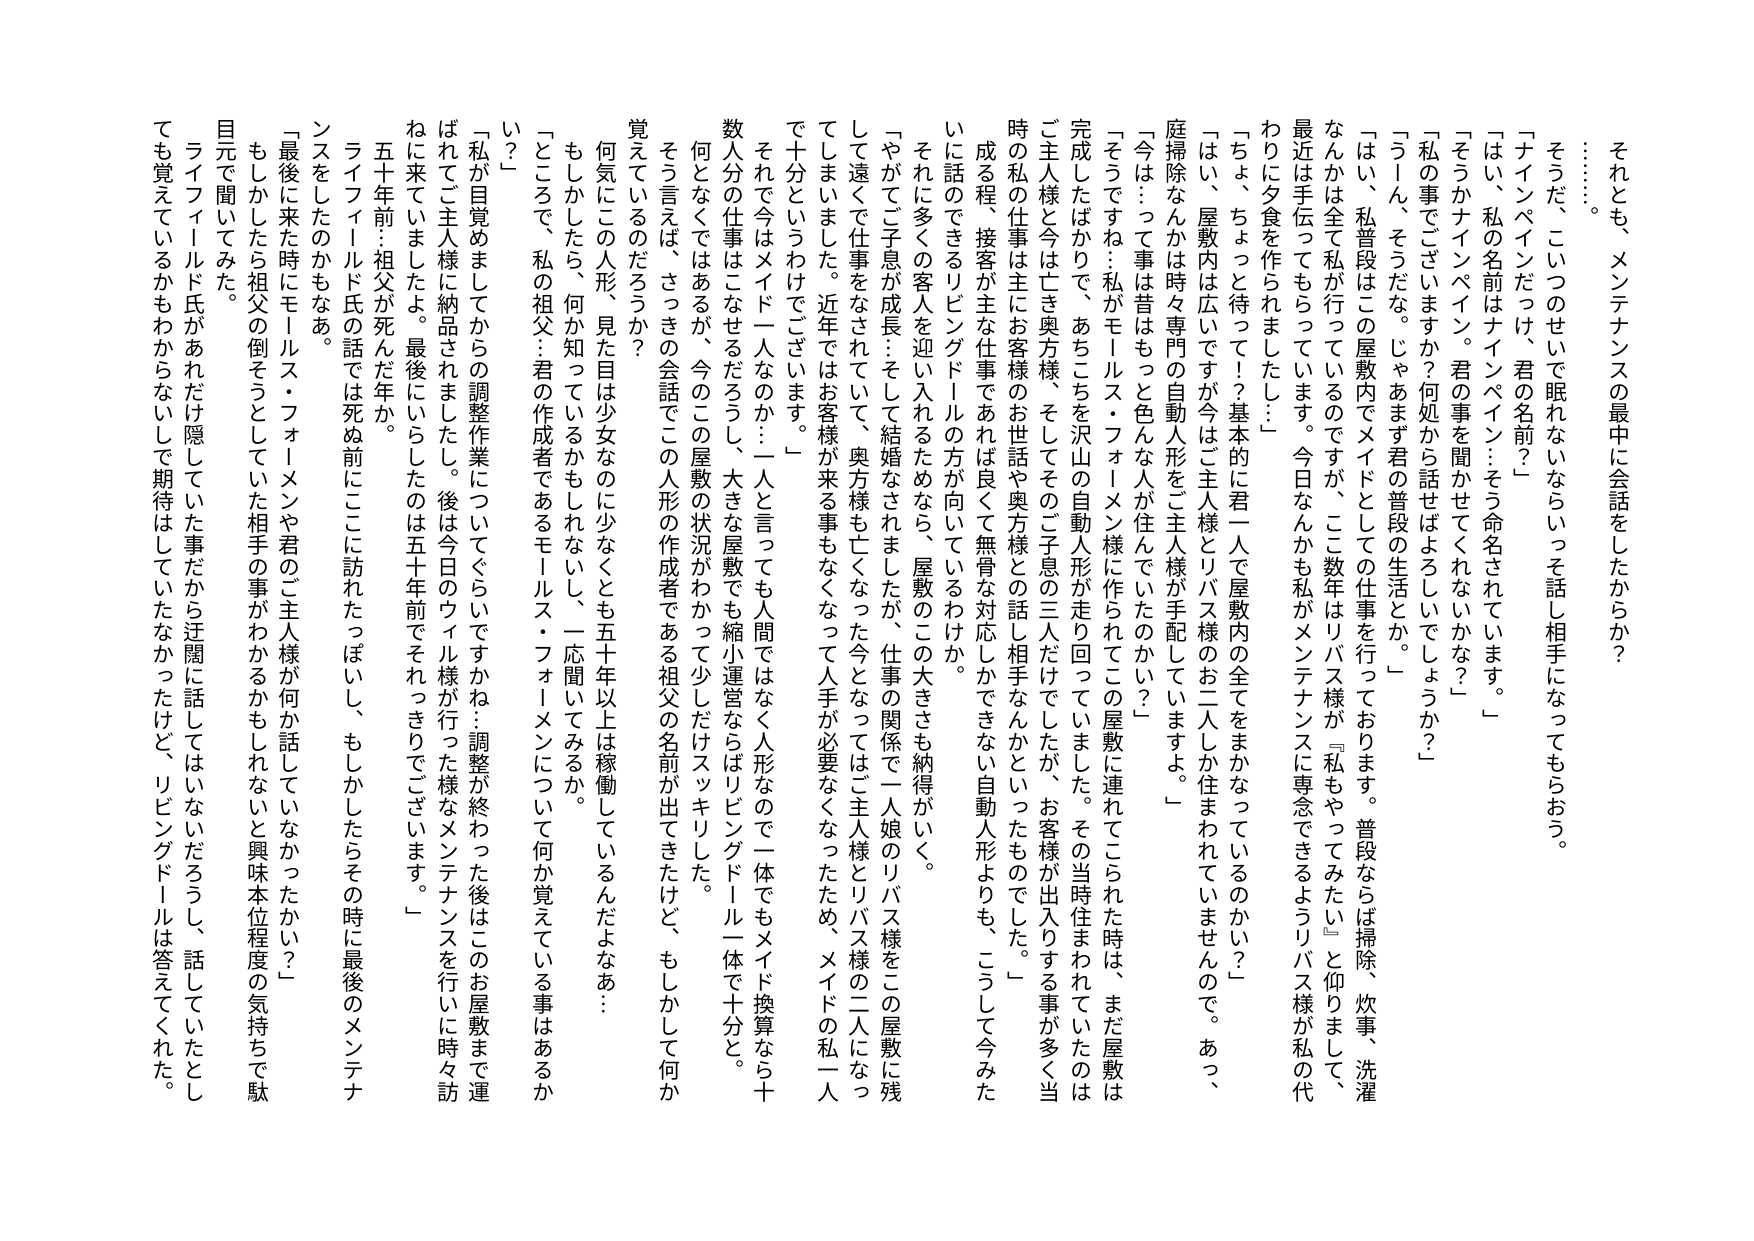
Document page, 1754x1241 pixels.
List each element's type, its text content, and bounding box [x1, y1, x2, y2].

text それで今はメイド一人なのか…一人と言っても人間ではなく人形なので一体でもメイド換算なら十数人分の仕事はこなせるだろうし、大きな屋敷でも縮小運営ならばリビングドール一体で十分と。 [717, 118, 781, 1122]
text 「やがてご子息が成長…そして結婚なされましたが、仕事の関係で一人娘のリバス様をこの屋敷に残して遠くで仕事をなされていて、奥方様も亡くなった今となってはご主人様とリバス様の二人になってしまいました。近年ではお客様が来る事もなくなって人手が必要なくなったため、メイドの私一人で十分というわけでございます。」 [781, 118, 907, 1122]
text 「最後に来た時にモールス・フォーメンや君のご主人様が何か話していなかったかい？」 [274, 118, 306, 1122]
text 「今は…って事は昔はもっと色んな人が住んでいたのかい？」 [1129, 118, 1161, 1122]
text 「そうかナインペイン。君の事を聞かせてくれないかな？」 [1446, 118, 1477, 1122]
text 「私の事でございますか？何処から話せばよろしいでしょうか？」 [1414, 118, 1446, 1122]
text 「そうですね…私がモールス・フォーメン様に作られてこの屋敷に連れてこられた時は、まだ屋敷は完成したばかりで、あちこちを沢山の自動人形が走り回っていました。その当時住まわれていたのはご主人様と今は亡き奥方様、そしてそのご子息の三人だけでしたが、お客様が出入りする事が多く当時の私の仕事は主にお客様のお世話や奥方様との話し相手なんかといったものでした。」 [1002, 118, 1129, 1122]
text ライフィールド氏の話では死ぬ前にここに訪れたっぽいし、もしかしたらその時に最後のメンテナンスをしたのかもなあ。 [306, 118, 369, 1122]
text 成る程、接客が主な仕事であれば良くて無骨な対応しかできない自動人形よりも、こうして今みたいに話のできるリビングドールの方が向いているわけか。 [939, 118, 1002, 1122]
text 「ナインペインだっけ、君の名前？」 [1509, 118, 1541, 1122]
text もしかしたら、何か知っているかもしれないし、一応聞いてみるか。 [559, 118, 591, 1122]
text 「はい、私の名前はナインペイン…そう命名されています。」 [1477, 118, 1509, 1122]
text 「ところで、私の祖父…君の作成者であるモールス・フォーメンについて何か覚えている事はあるかい？」 [496, 118, 559, 1122]
text それとも、メンテナンスの最中に会話をしたからか？ [1604, 118, 1636, 1122]
text 「はい、屋敷内は広いですが今はご主人様とリバス様のお二人しか住まわれていませんので。あっ、庭掃除なんかは時々専門の自動人形をご主人様が手配していますよ。」 [1161, 118, 1224, 1122]
text それに多くの客人を迎い入れるためなら、屋敷のこの大きさも納得がいく。 [907, 118, 939, 1122]
text ………。 [1572, 118, 1604, 1122]
text 「私が目覚めましてからの調整作業についてぐらいですかね…調整が終わった後はこのお屋敷まで運ばれてご主人様に納品されましたし。後は今日のウィル様が行った様なメンテナンスを行いに時々訪ねに来ていましたよ。最後にいらしたのは五十年前でそれっきりでございます。」 [401, 118, 496, 1122]
text 「はい、私普段はこの屋敷内でメイドとしての仕事を行っております。普段ならば掃除、炊事、洗濯なんかは全て私が行っているのですが、ここ数年はリバス様が『私もやってみたい』と仰りまして、最近は手伝ってもらっています。今日なんかも私がメンテナンスに専念できるようリバス様が私の代わりに夕食を作られましたし…」 [1256, 118, 1382, 1122]
text 「うーん、そうだな。じゃあまず君の普段の生活とか。」 [1382, 118, 1414, 1122]
text 何となくではあるが、今のこの屋敷の状況がわかって少しだけスッキリした。 [686, 118, 717, 1122]
text もしかしたら祖父の倒そうとしていた相手の事がわかるかもしれないと興味本位程度の気持ちで駄目元で聞いてみた。 [211, 118, 274, 1122]
text ライフィールド氏があれだけ隠していた事だから迂闊に話してはいないだろうし、話していたとしても覚えているかもわからないしで期待はしていたなかったけど、リビングドールは答えてくれた。 [147, 118, 211, 1122]
text 五十年前…祖父が死んだ年か。 [369, 118, 401, 1122]
text 何気にこの人形、見た目は少女なのに少なくとも五十年以上は稼働しているんだよなあ… [591, 118, 622, 1122]
text 「ちょ、ちょっと待って！？基本的に君一人で屋敷内の全てをまかなっているのかい？」 [1224, 118, 1256, 1122]
text そうだ、こいつのせいで眠れないならいっそ話し相手になってもらおう。 [1541, 118, 1572, 1122]
text そう言えば、さっきの会話でこの人形の作成者である祖父の名前が出てきたけど、もしかして何か覚えているのだろうか？ [622, 118, 686, 1122]
